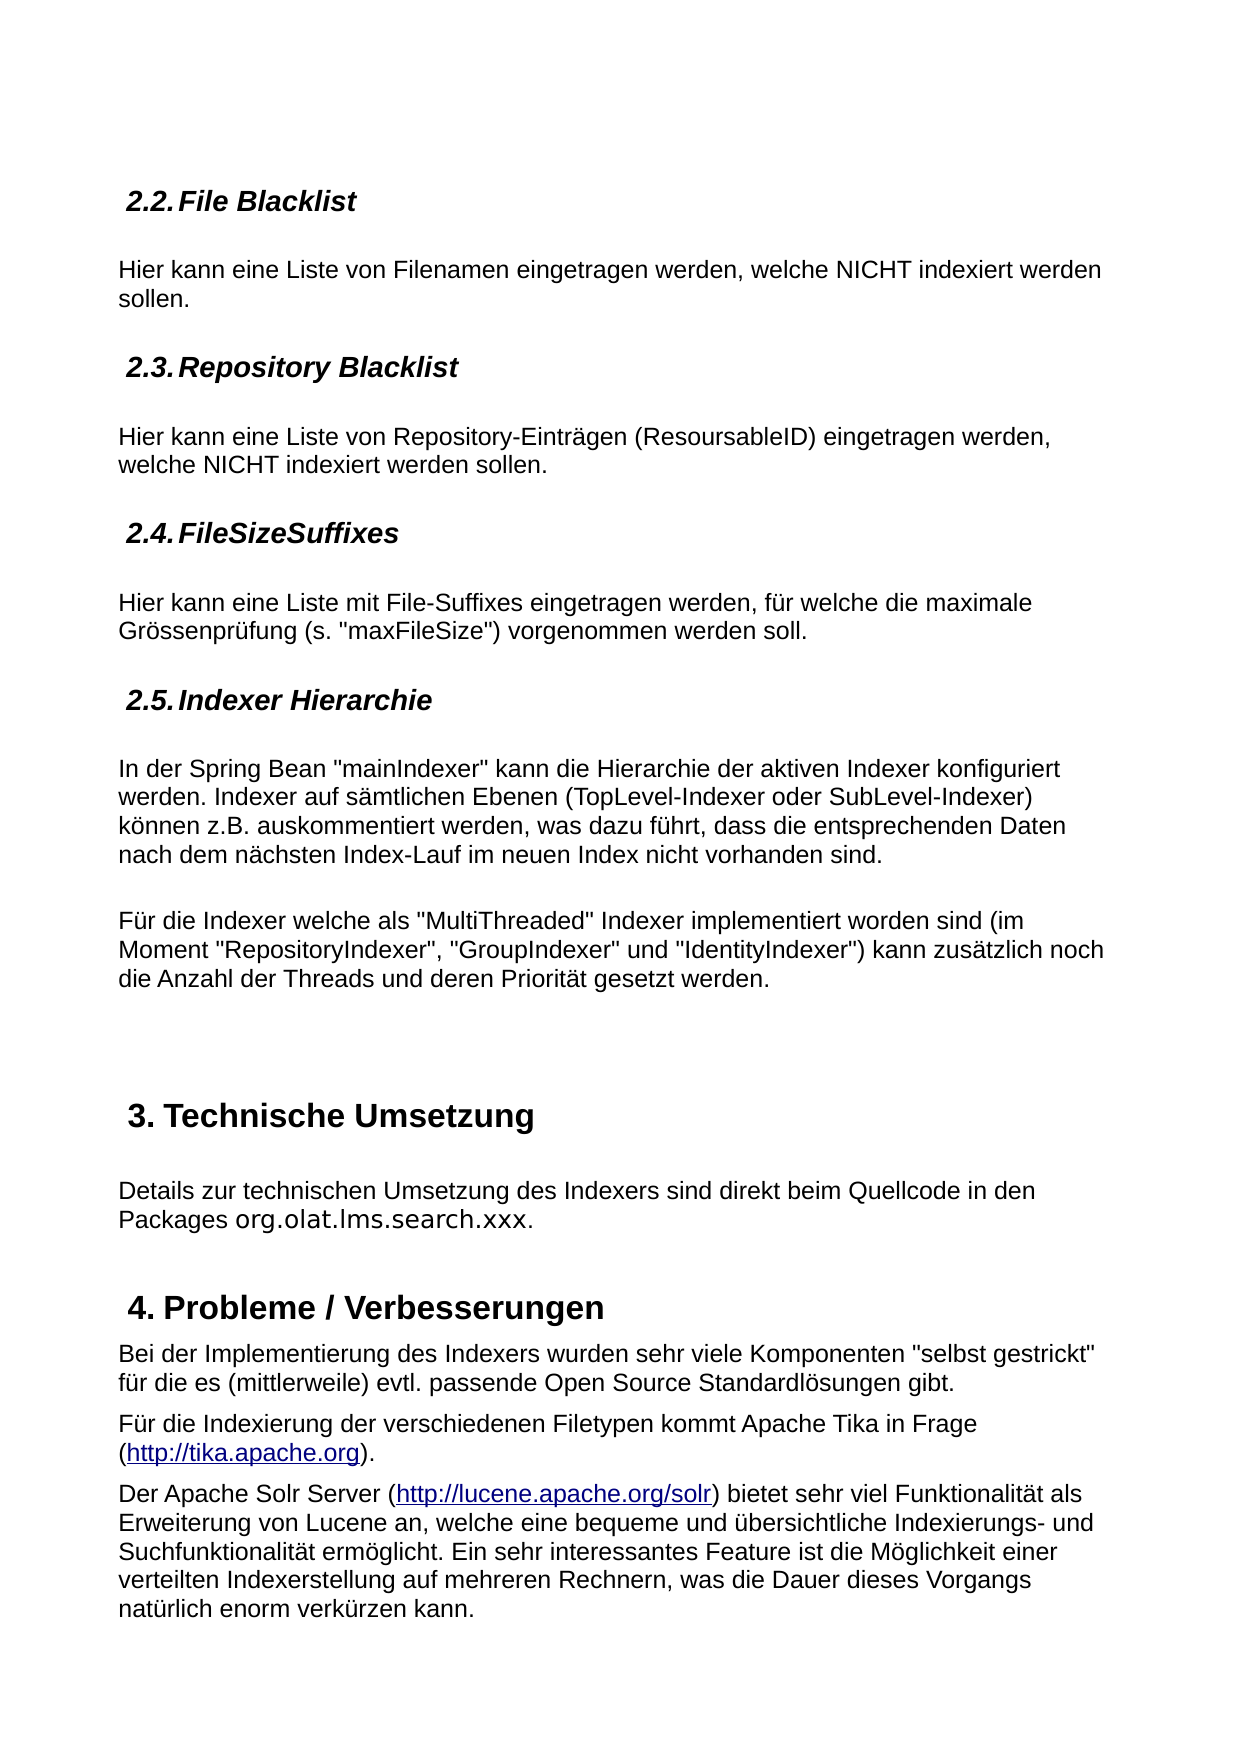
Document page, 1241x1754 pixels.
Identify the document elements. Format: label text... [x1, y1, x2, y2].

text Hier kann eine Liste mit File-Suffixes eingetragen werden, für welche die maximale Grössenprüfung (s. "maxFileSize") vorgenommen werden soll. [118, 587, 1122, 645]
subtitle Repository Blacklist [118, 350, 1122, 384]
text Für die Indexer welche als "MultiThreaded" Indexer implementiert worden sind (im Moment "RepositoryIndexer", "GroupIndexer" und "IdentityIndexer") kann zusätzlich noch die Anzahl der Threads und deren Priorität gesetzt werden. [118, 906, 1122, 992]
text Der Apache Solr Server (http://lucene.apache.org/solr) bietet sehr viel Funktionalität als Erweiterung von Lucene an, welche eine bequeme und übersichtliche Indexierungs- und Suchfunktionalität ermöglicht. Ein sehr interessantes Feature ist die Möglichkeit einer verteilten Indexerstellung auf mehreren Rechnern, was die Dauer dieses Vorgangs natürlich enorm verkürzen kann. [118, 1479, 1122, 1623]
text Hier kann eine Liste von Repository-Einträgen (ResoursableID) eingetragen werden, welche NICHT indexiert werden sollen. [118, 421, 1122, 479]
subtitle Technische Umsetzung [118, 1096, 1122, 1135]
subtitle Indexer Hierarchie [118, 682, 1122, 716]
subtitle File Blacklist [118, 184, 1122, 218]
text Hier kann eine Liste von Filenamen eingetragen werden, welche NICHT indexiert werden sollen. [118, 255, 1122, 313]
text In der Spring Bean "mainIndexer" kann die Hierarchie der aktiven Indexer konfiguriert werden. Indexer auf sämtlichen Ebenen (TopLevel-Indexer oder SubLevel-Indexer) können z.B. auskommentiert werden, was dazu führt, dass die entsprechenden Daten nach dem nächsten Index-Lauf im neuen Index nicht vorhanden sind. [118, 753, 1122, 868]
text Für die Indexierung der verschiedenen Filetypen kommt Apache Tika in Frage (http://tika.apache.org). [118, 1409, 1122, 1466]
text Bei der Implementierung des Indexers wurden sehr viele Komponenten "selbst gestrickt" für die es (mittlerweile) evtl. passende Open Source Standardlösungen gibt. [118, 1339, 1122, 1396]
subtitle FileSizeSuffixes [118, 516, 1122, 550]
subtitle Probleme / Verbesserungen [118, 1288, 1122, 1326]
text Details zur technischen Umsetzung des Indexers sind direkt beim Quellcode in den Packages org.olat.lms.search.xxx. [118, 1176, 1122, 1234]
